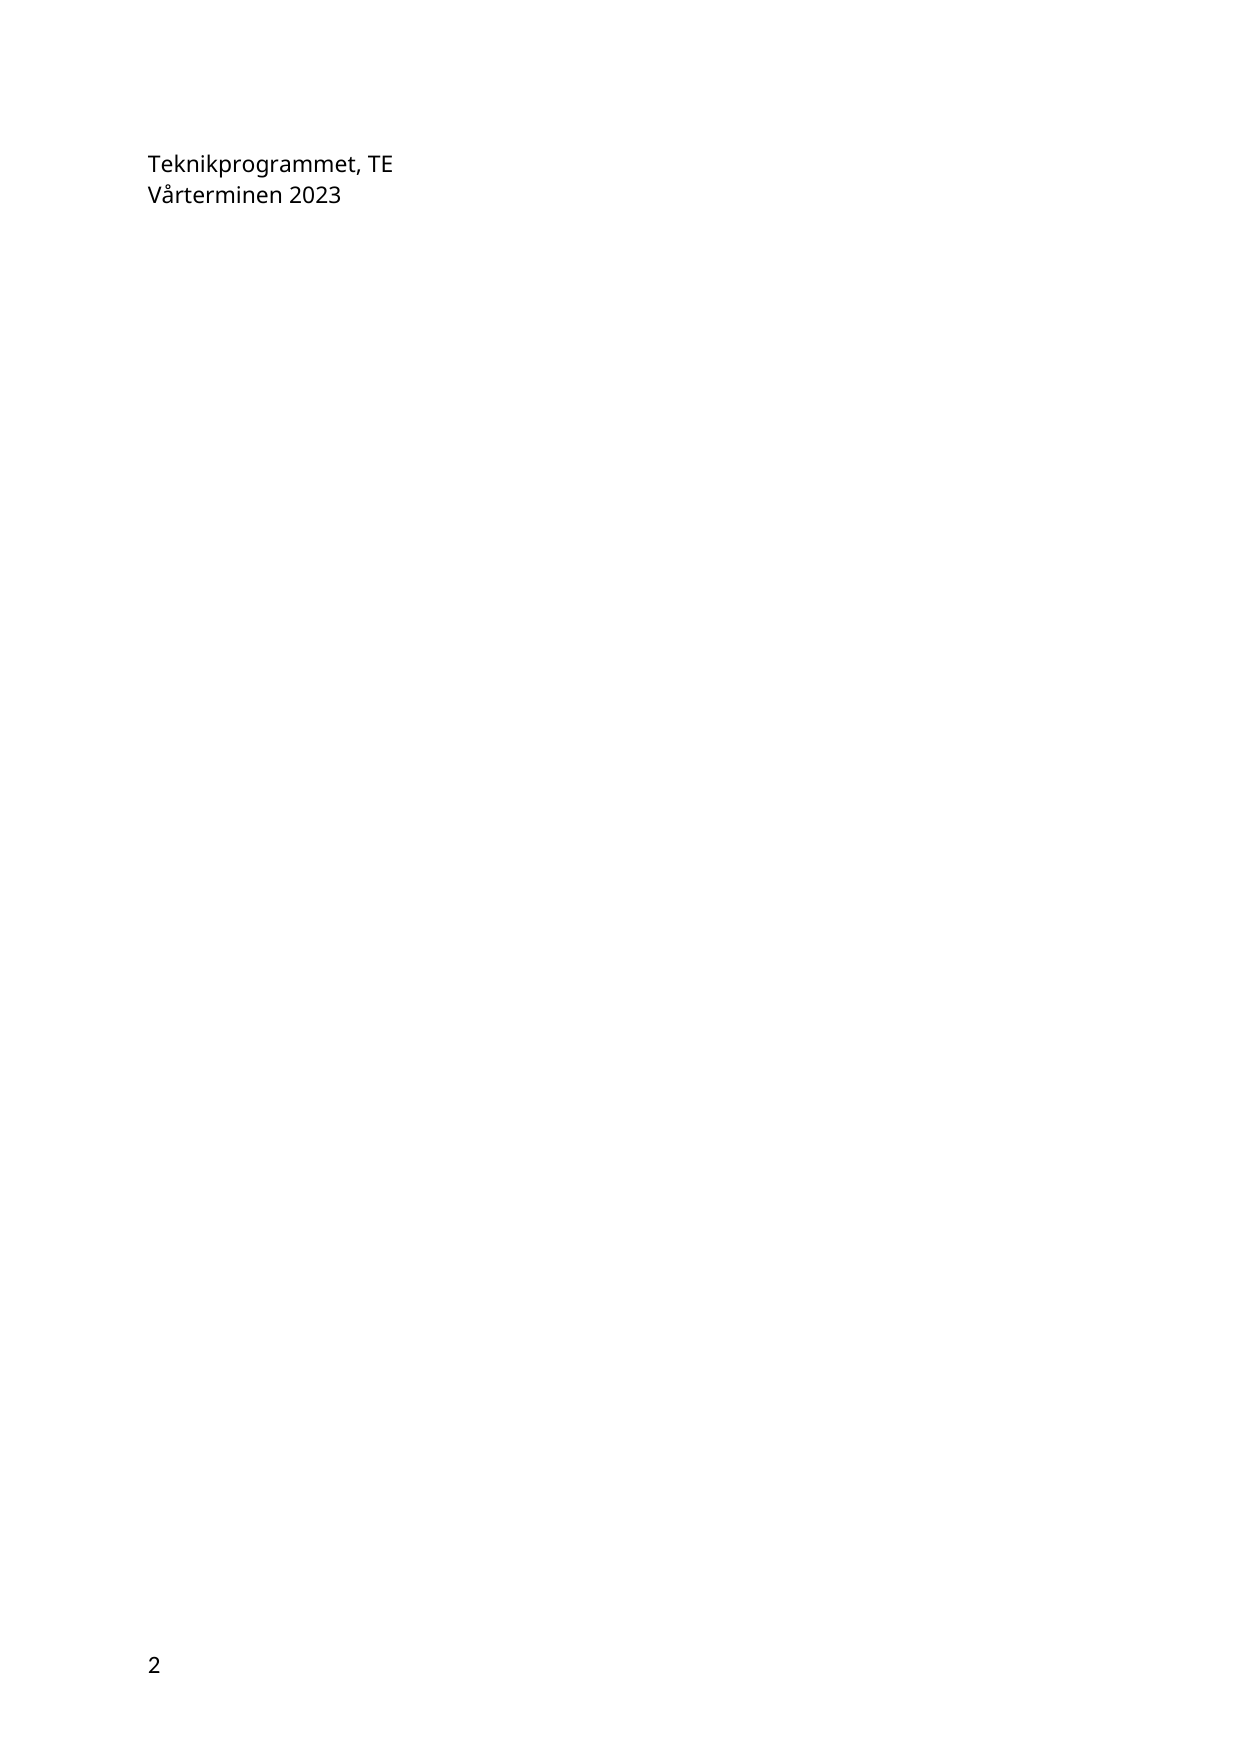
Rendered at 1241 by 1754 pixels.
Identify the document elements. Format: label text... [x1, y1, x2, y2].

text Teknikprogrammet, TE Vårterminen 2023 [148, 148, 1093, 241]
